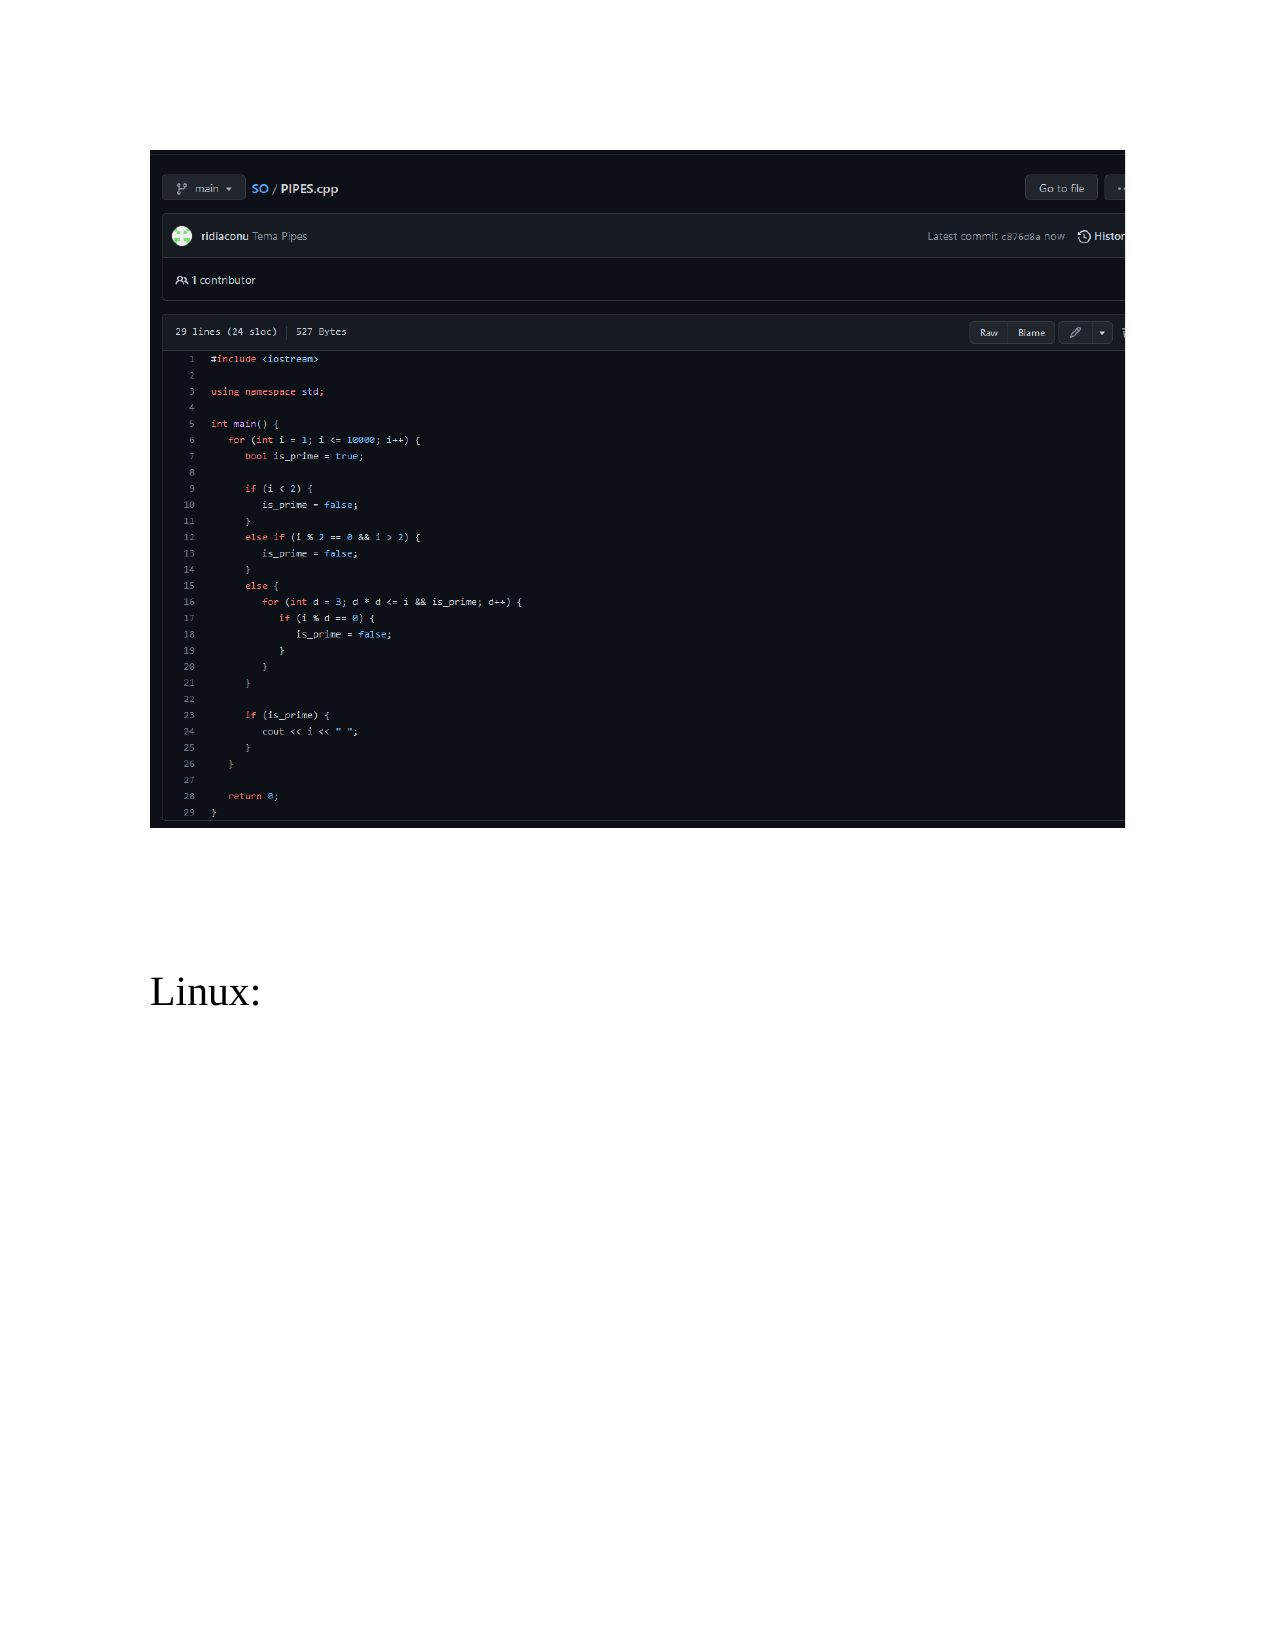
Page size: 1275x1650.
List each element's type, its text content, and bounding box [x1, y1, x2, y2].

picture [150, 150, 1125, 828]
text Linux: [150, 967, 1125, 1015]
